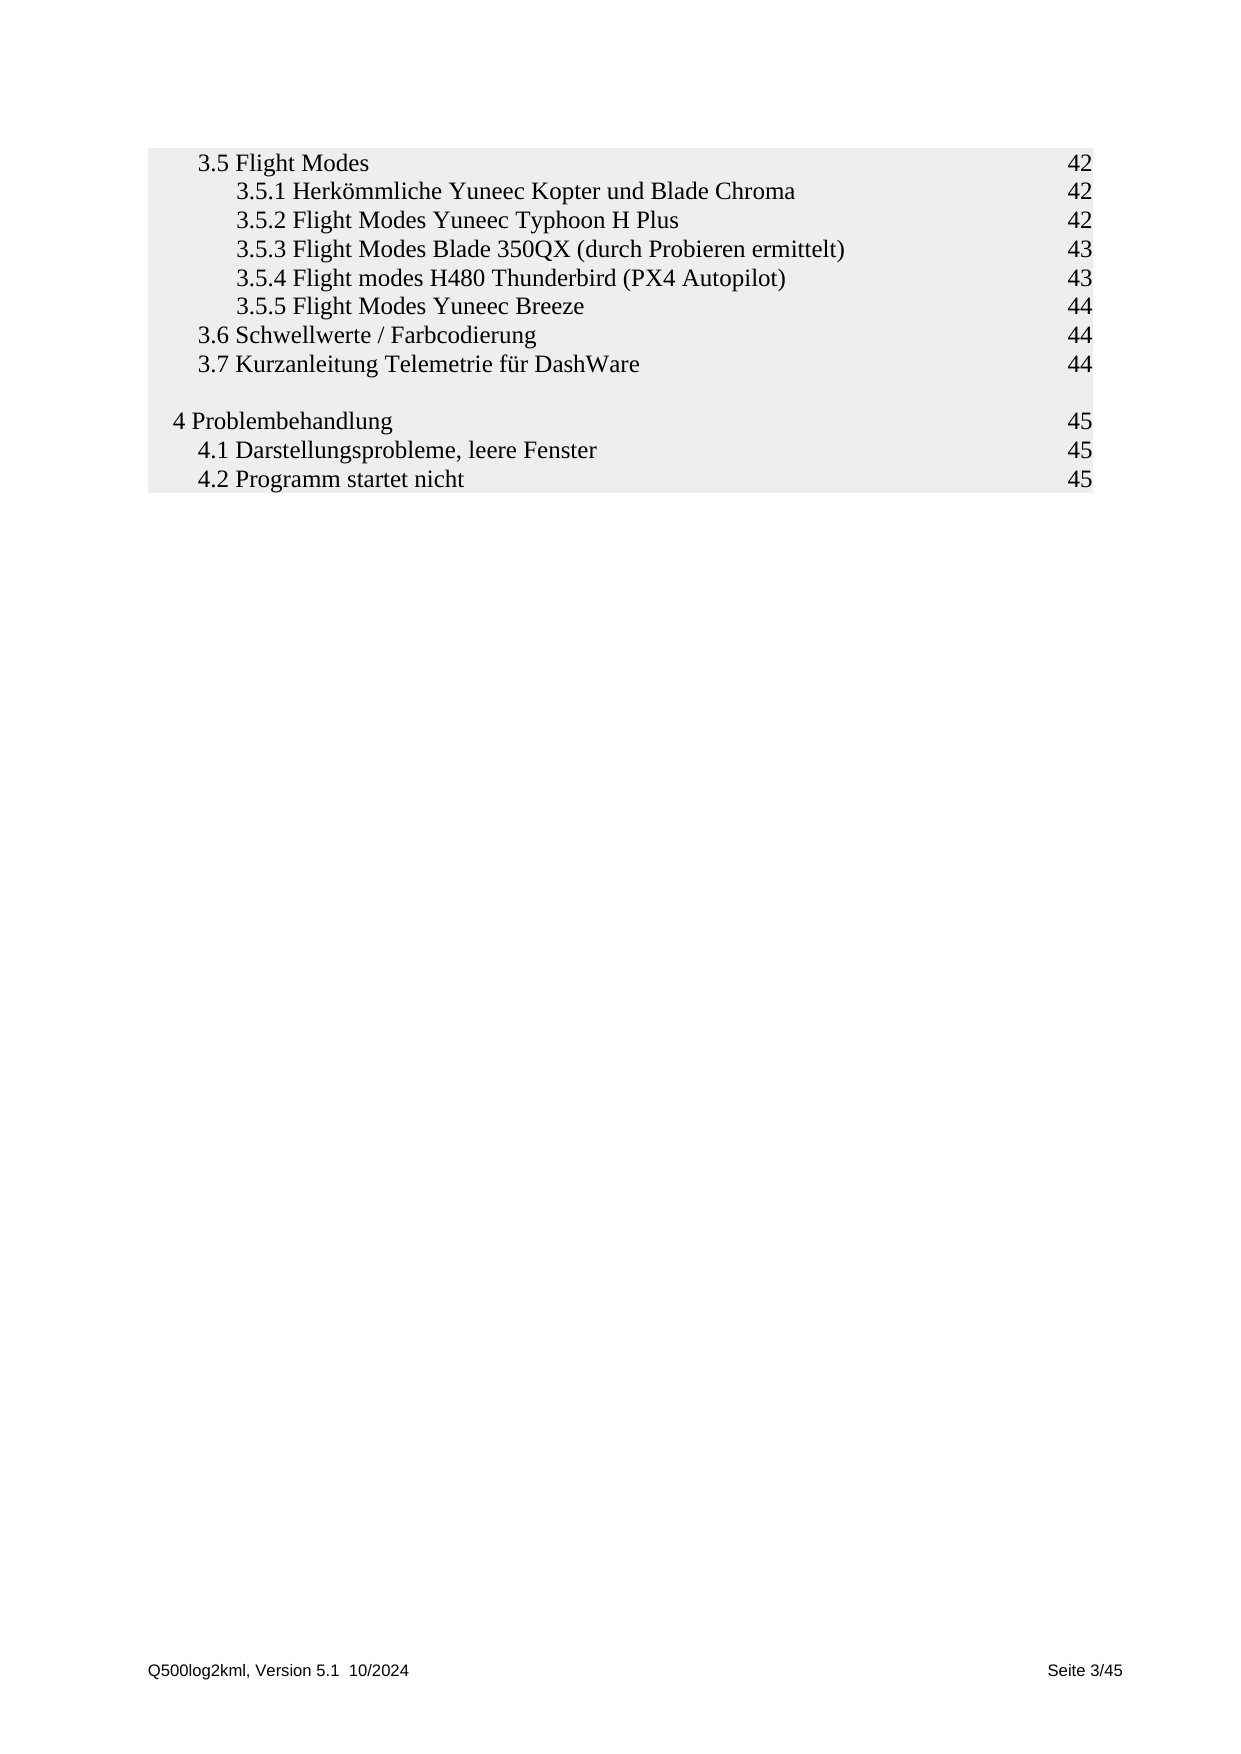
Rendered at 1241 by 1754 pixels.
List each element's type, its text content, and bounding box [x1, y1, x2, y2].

text 4.1 Darstellungsprobleme, leere Fenster 45 [198, 435, 1093, 464]
text 4.2 Programm startet nicht 45 [198, 464, 1093, 493]
text 3.6 Schwellwerte / Farbcodierung 44 [198, 320, 1093, 349]
text 3.5.1 Herkömmliche Yuneec Kopter und Blade Chroma 42 [236, 176, 1093, 205]
text 3.7 Kurzanleitung Telemetrie für DashWare 44 [198, 349, 1093, 378]
text 3.5.5 Flight Modes Yuneec Breeze 44 [236, 291, 1093, 320]
text 3.5 Flight Modes 42 [198, 148, 1093, 176]
text 3.5.4 Flight modes H480 Thunderbird (PX4 Autopilot) 43 [236, 263, 1093, 291]
text 3.5.2 Flight Modes Yuneec Typhoon H Plus 42 [236, 205, 1093, 234]
text 4 Problembehandlung 45 [173, 406, 1093, 435]
text 3.5.3 Flight Modes Blade 350QX (durch Probieren ermittelt) 43 [236, 234, 1093, 263]
